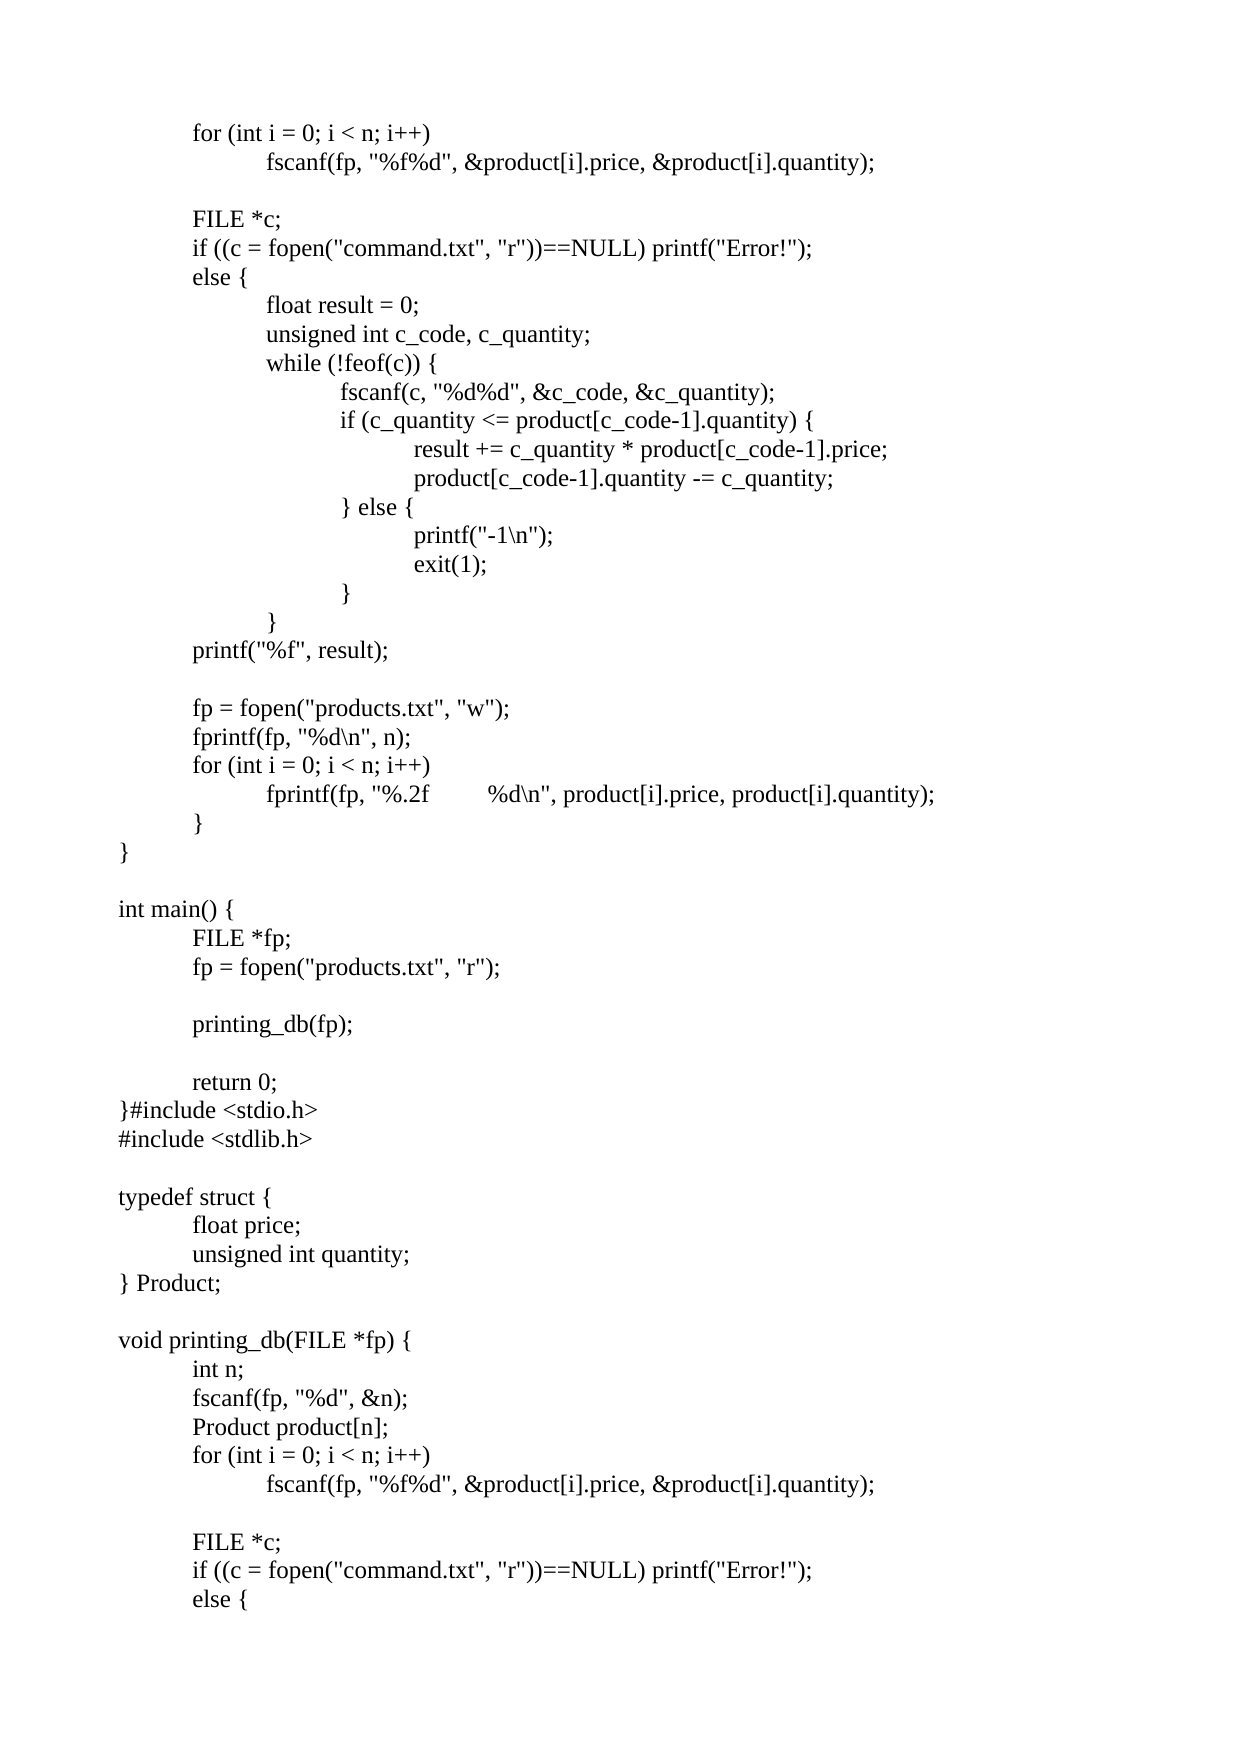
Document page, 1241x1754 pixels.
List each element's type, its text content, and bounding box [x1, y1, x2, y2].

text #include <stdlib.h> [118, 1124, 1122, 1153]
text product[c_code-1].quantity -= c_quantity; [118, 463, 1122, 492]
text } [118, 808, 1122, 837]
text while (!feof(c)) { [118, 348, 1122, 377]
text FILE *c; [118, 1527, 1122, 1556]
text } Product; [118, 1268, 1122, 1297]
text result += c_quantity * product[c_code-1].price; [118, 434, 1122, 463]
text printf("-1\n"); [118, 521, 1122, 549]
text fp = fopen("products.txt", "r"); [118, 952, 1122, 981]
text fprintf(fp, "%d\n", n); [118, 722, 1122, 751]
text for (int i = 0; i < n; i++) [118, 751, 1122, 779]
text } else { [118, 492, 1122, 521]
text if ((c = fopen("command.txt", "r"))==NULL) printf("Error!"); [118, 1556, 1122, 1584]
text unsigned int c_code, c_quantity; [118, 319, 1122, 348]
text if ((c = fopen("command.txt", "r"))==NULL) printf("Error!"); [118, 233, 1122, 262]
text fscanf(fp, "%d", &n); [118, 1383, 1122, 1412]
text for (int i = 0; i < n; i++) [118, 1441, 1122, 1469]
text fscanf(c, "%d%d", &c_code, &c_quantity); [118, 377, 1122, 406]
text fscanf(fp, "%f%d", &product[i].price, &product[i].quantity); [118, 1469, 1122, 1498]
text exit(1); [118, 549, 1122, 578]
text printf("%f", result); [118, 636, 1122, 664]
text fp = fopen("products.txt", "w"); [118, 693, 1122, 722]
text } [118, 578, 1122, 607]
text typedef struct { [118, 1182, 1122, 1211]
text void printing_db(FILE *fp) { [118, 1326, 1122, 1354]
text float price; [118, 1211, 1122, 1239]
text else { [118, 1584, 1122, 1613]
text } [118, 607, 1122, 636]
text float result = 0; [118, 291, 1122, 319]
text return 0; [118, 1067, 1122, 1096]
text fprintf(fp, "%.2f %d\n", product[i].price, product[i].quantity); [118, 779, 1122, 808]
text } [118, 837, 1122, 866]
text else { [118, 262, 1122, 291]
text if (c_quantity <= product[c_code-1].quantity) { [118, 406, 1122, 434]
text Product product[n]; [118, 1412, 1122, 1441]
text for (int i = 0; i < n; i++) [118, 118, 1122, 147]
text int n; [118, 1354, 1122, 1383]
text fscanf(fp, "%f%d", &product[i].price, &product[i].quantity); [118, 147, 1122, 176]
text }#include <stdio.h> [118, 1096, 1122, 1124]
text unsigned int quantity; [118, 1239, 1122, 1268]
text FILE *fp; [118, 923, 1122, 952]
text FILE *c; [118, 204, 1122, 233]
text printing_db(fp); [118, 1009, 1122, 1038]
text int main() { [118, 894, 1122, 923]
